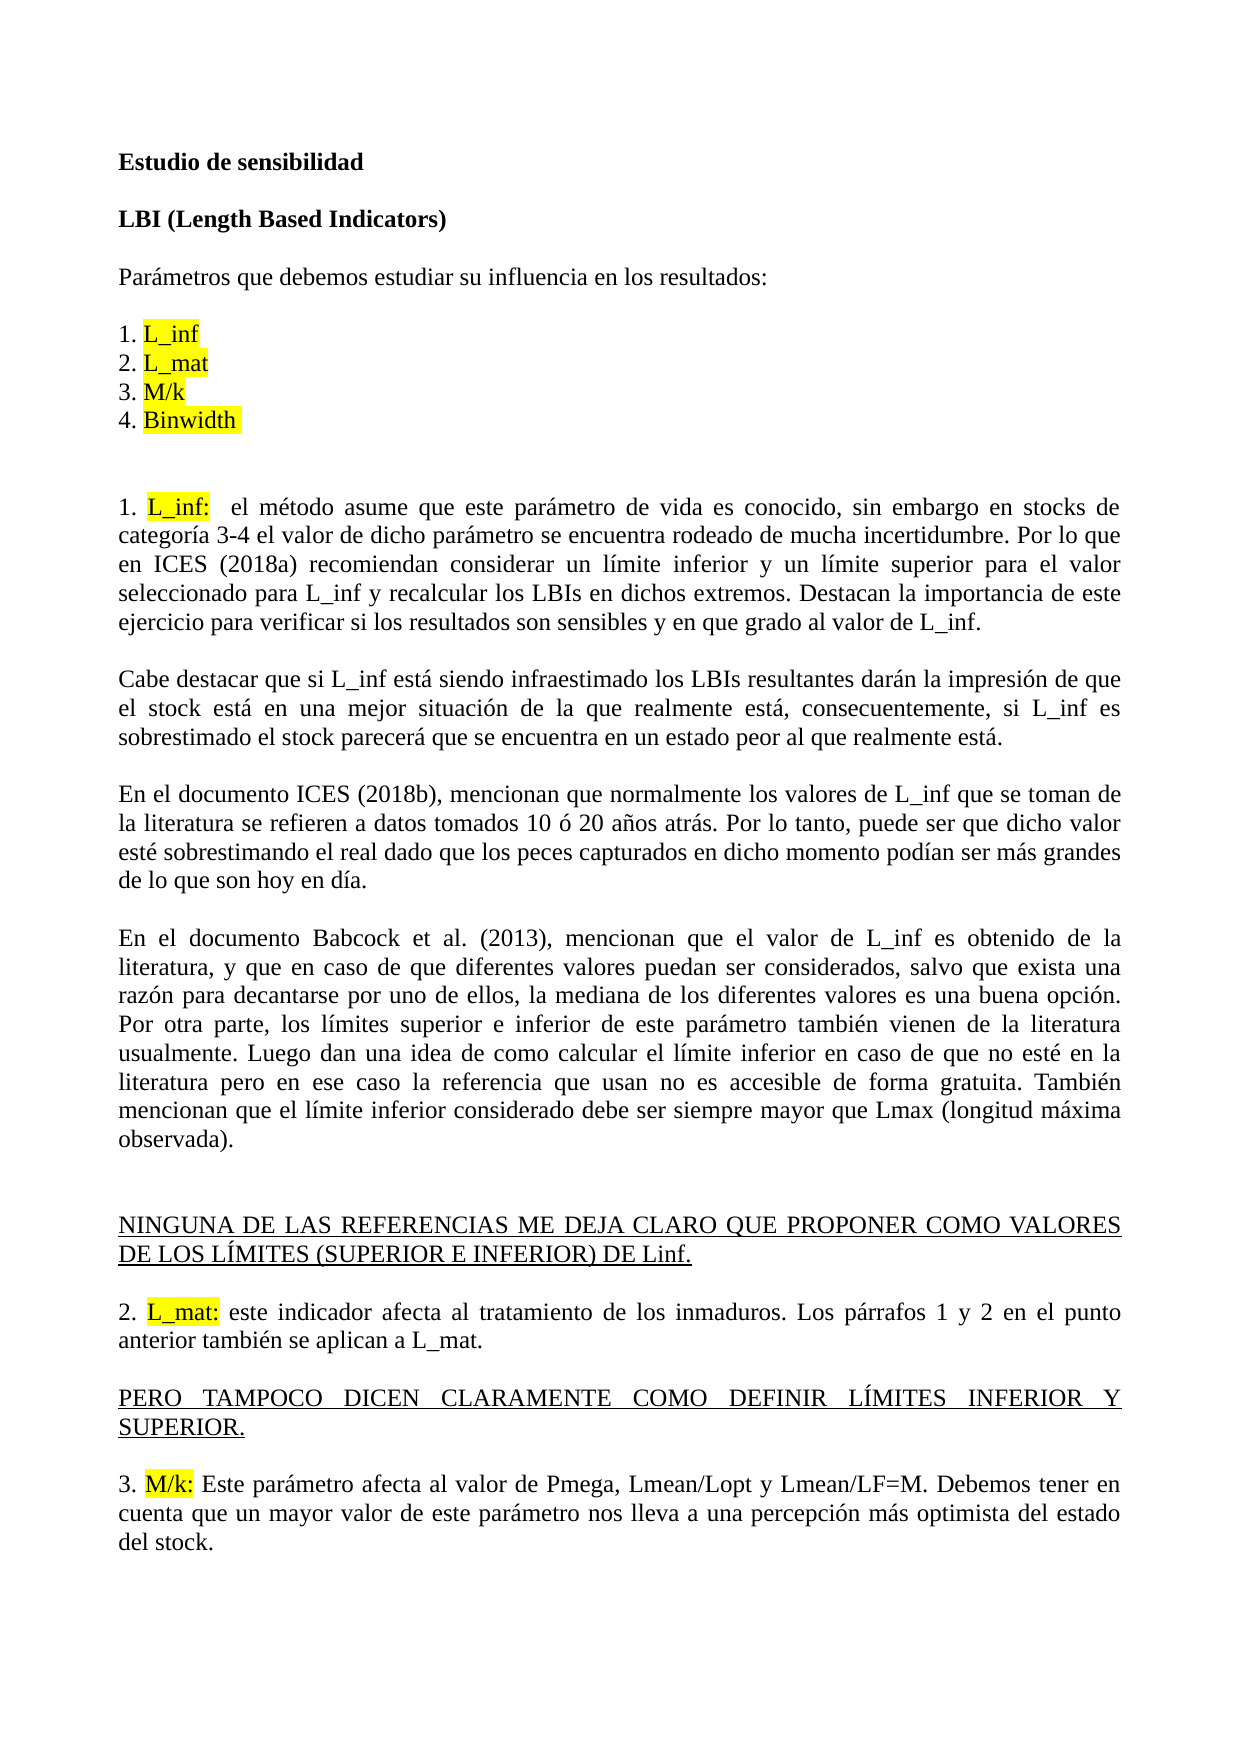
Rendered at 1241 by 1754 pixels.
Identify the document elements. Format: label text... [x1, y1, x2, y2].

text 3. M/k: Este parámetro afecta al valor de Pmega, Lmean/Lopt y Lmean/LF=M. Debemos tener en cuenta que un mayor valor de este parámetro nos lleva a una percepción más optimista del estado del stock. [118, 1469, 1122, 1556]
text En el documento ICES (2018b), mencionan que normalmente los valores de L_inf que se toman de la literatura se refieren a datos tomados 10 ó 20 años atrás. Por lo tanto, puede ser que dicho valor esté sobrestimando el real dado que los peces capturados en dicho momento podían ser más grandes de lo que son hoy en día. [118, 779, 1122, 894]
text 2. L_mat [118, 348, 1122, 377]
text DE LOS LÍMITES (SUPERIOR E INFERIOR) DE Linf. [118, 1237, 1122, 1268]
text LBI (Length Based Indicators) [118, 204, 1122, 233]
text 2. L_mat: este indicador afecta al tratamiento de los inmaduros. Los párrafos 1 y 2 en el punto anterior también se aplican a L_mat. [118, 1297, 1122, 1354]
text SUPERIOR. [118, 1409, 1122, 1441]
text En el documento Babcock et al. (2013), mencionan que el valor de L_inf es obtenido de la literatura, y que en caso de que diferentes valores puedan ser considerados, salvo que exista una razón para decantarse por uno de ellos, la mediana de los diferentes valores es una buena opción. Por otra parte, los límites superior e inferior de este parámetro también vienen de la literatura usualmente. Luego dan una idea de como calcular el límite inferior en caso de que no esté en la literatura pero en ese caso la referencia que usan no es accesible de forma gratuita. También mencionan que el límite inferior considerado debe ser siempre mayor que Lmax (longitud máxima observada). [118, 923, 1122, 1153]
text 3. M/k [118, 377, 1122, 406]
text Parámetros que debemos estudiar su influencia en los resultados: [118, 262, 1122, 291]
text 4. Binwidth [118, 406, 1122, 434]
text NINGUNA DE LAS REFERENCIAS ME DEJA CLARO QUE PROPONER COMO VALORES [118, 1211, 1122, 1236]
text 1. L_inf [118, 319, 1122, 348]
text Estudio de sensibilidad [118, 147, 1122, 176]
text PERO TAMPOCO DICEN CLARAMENTE COMO DEFINIR LÍMITES INFERIOR Y [118, 1383, 1122, 1408]
text Cabe destacar que si L_inf está siendo infraestimado los LBIs resultantes darán la impresión de que el stock está en una mejor situación de la que realmente está, consecuentemente, si L_inf es sobrestimado el stock parecerá que se encuentra en un estado peor al que realmente está. [118, 664, 1122, 751]
text 1. L_inf: el método asume que este parámetro de vida es conocido, sin embargo en stocks de categoría 3-4 el valor de dicho parámetro se encuentra rodeado de mucha incertidumbre. Por lo que en ICES (2018a) recomiendan considerar un límite inferior y un límite superior para el valor seleccionado para L_inf y recalcular los LBIs en dichos extremos. Destacan la importancia de este ejercicio para verificar si los resultados son sensibles y en que grado al valor de L_inf. [118, 492, 1122, 636]
